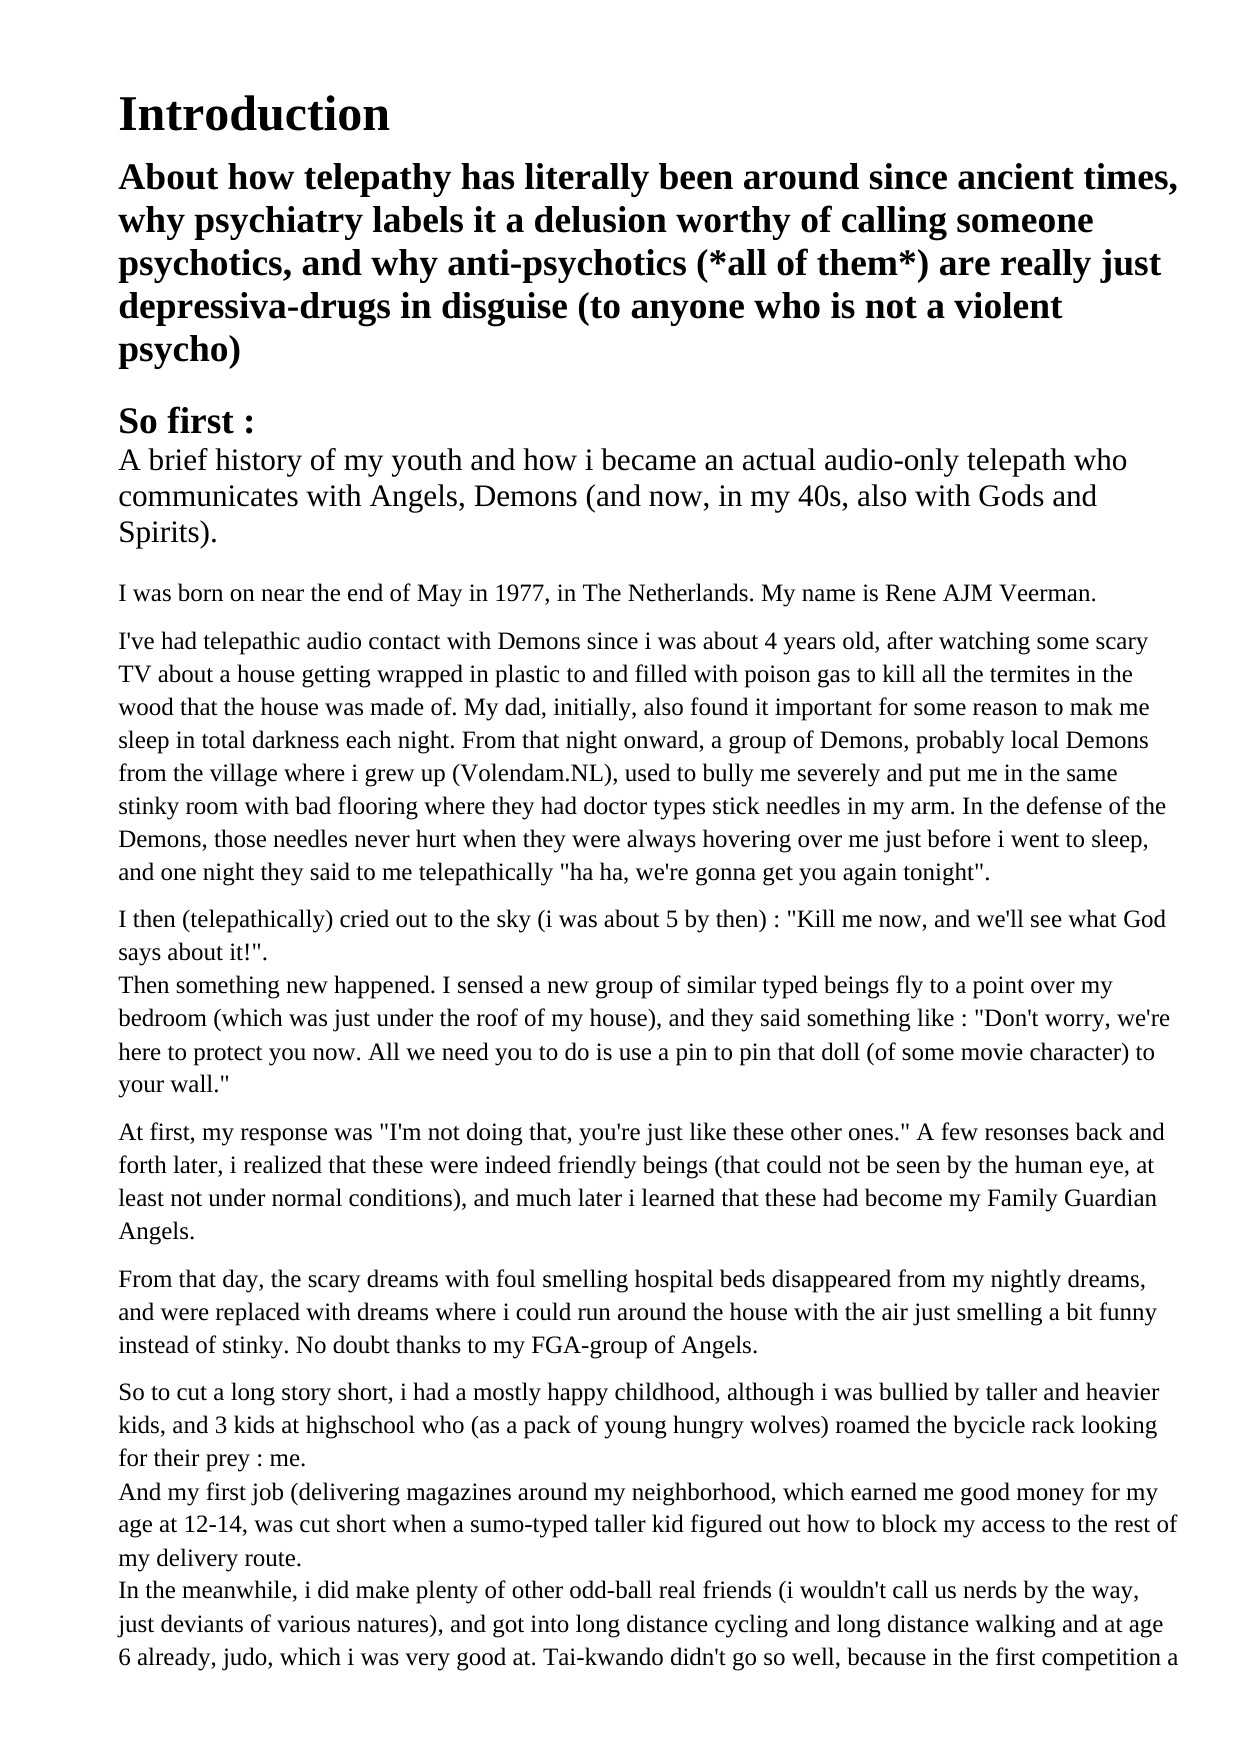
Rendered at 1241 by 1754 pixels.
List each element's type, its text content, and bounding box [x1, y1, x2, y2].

text I was born on near the end of May in 1977, in The Netherlands. My name is Rene AJM Veerman. [118, 578, 1181, 607]
subtitle Introduction [118, 84, 1181, 142]
text A brief history of my youth and how i became an actual audio-only telepath who communicates with Angels, Demons (and now, in my 40s, also with Gods and Spirits). [118, 442, 1181, 549]
text At first, my response was "I'm not doing that, you're just like these other ones." A few resonses back and forth later, i realized that these were indeed friendly beings (that could not be seen by the human eye, at least not under normal conditions), and much later i learned that these had become my Family Guardian Angels. [118, 1117, 1181, 1245]
text I then (telepathically) cried out to the sky (i was about 5 by then) : "Kill me now, and we'll see what God says about it!". Then something new happened. I sensed a new group of similar typed beings fly to a point over my bedroom (which was just under the roof of my house), and they said something like : "Don't worry, we're here to protect you now. All we need you to do is use a pin to pin that doll (of some movie character) to your wall." [118, 904, 1181, 1098]
text From that day, the scary dreams with foul smelling hospital beds disappeared from my nightly dreams, and were replaced with dreams where i could run around the house with the air just smelling a bit funny instead of stinky. No doubt thanks to my FGA-group of Angels. [118, 1264, 1181, 1359]
text About how telepathy has literally been around since ancient times, why psychiatry labels it a delusion worthy of calling someone psychotics, and why anti-psychotics (*all of them*) are really just depressiva-drugs in disguise (to anyone who is not a violent psycho) [118, 154, 1181, 370]
text So first : [118, 398, 1181, 442]
text I've had telepathic audio contact with Demons since i was about 4 years old, after watching some scary TV about a house getting wrapped in plastic to and filled with poison gas to kill all the termites in the wood that the house was made of. My dad, initially, also found it important for some reason to mak me sleep in total darkness each night. From that night onward, a group of Demons, probably local Demons from the village where i grew up (Volendam.NL), used to bully me severely and put me in the same stinky room with bad flooring where they had doctor types stick needles in my arm. In the defense of the Demons, those needles never hurt when they were always hovering over me just before i went to sleep, and one night they said to me telepathically "ha ha, we're gonna get you again tonight". [118, 626, 1181, 886]
text So to cut a long story short, i had a mostly happy childhood, although i was bullied by taller and heavier kids, and 3 kids at highschool who (as a pack of young hungry wolves) roamed the bycicle rack looking for their prey : me. And my first job (delivering magazines around my neighborhood, which earned me good money for my age at 12-14, was cut short when a sumo-typed taller kid figured out how to block my access to the rest of my delivery route. In the meanwhile, i did make plenty of other odd-ball real friends (i wouldn't call us nerds by the way, just deviants of various natures), and got into long distance cycling and long distance walking and at age 6 already, judo, which i was very good at. Tai-kwando didn't go so well, because in the first competition a [118, 1377, 1181, 1670]
